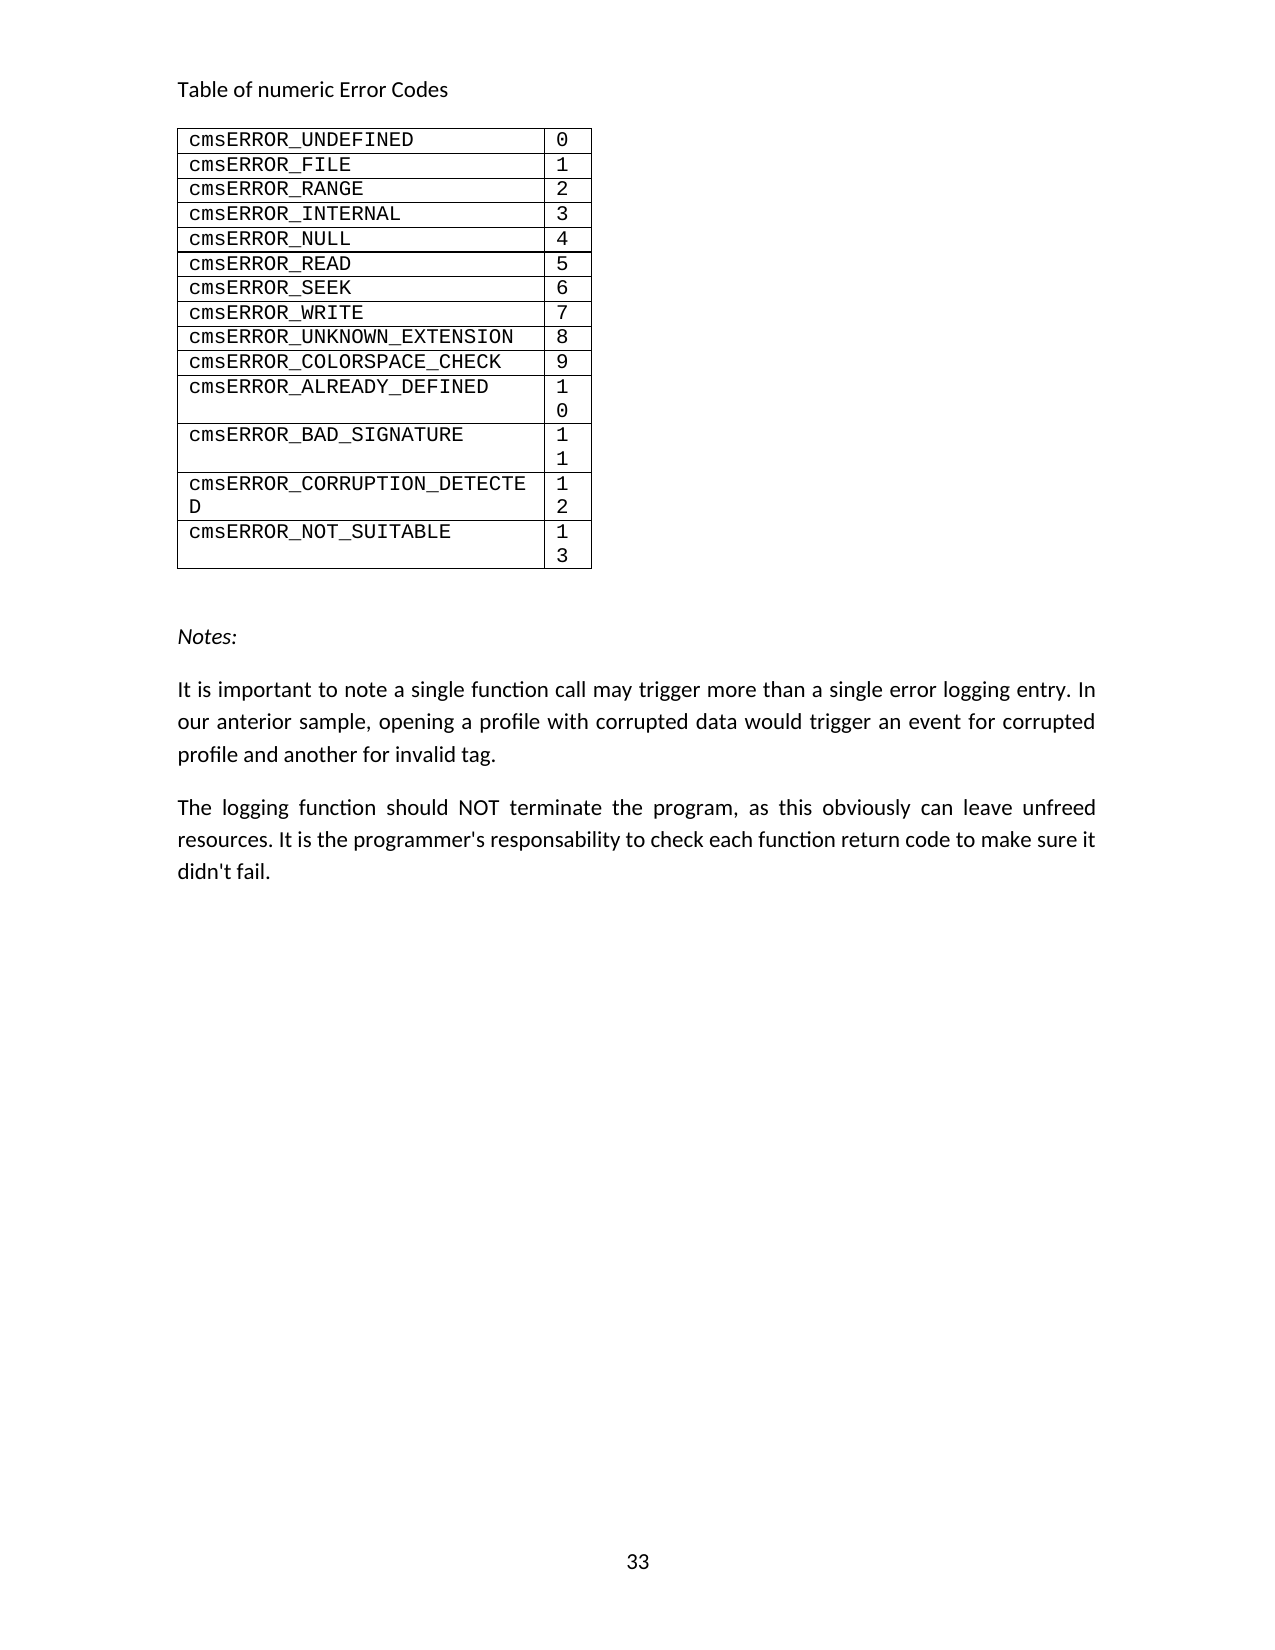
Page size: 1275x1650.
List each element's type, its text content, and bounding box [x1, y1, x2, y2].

table_cell cmsERROR_CORRUPTION_DETECTED [178, 473, 544, 520]
table_cell 1 [545, 154, 591, 177]
text It is important to note a single function call may trigger more than a single error logging entry. In our anterior sample, opening a profile with corrupted data would trigger an event for corrupted profile and another for invalid tag. [177, 675, 1098, 768]
table_cell 8 [545, 327, 591, 350]
table_cell 9 [545, 351, 591, 375]
table_cell cmsERROR_FILE [178, 154, 544, 177]
table_cell 2 [545, 179, 591, 202]
table_cell cmsERROR_INTERNAL [178, 203, 544, 227]
table_header cmsERROR_UNDEFINED [178, 129, 544, 153]
table_header 0 [545, 129, 591, 153]
table_cell 12 [545, 473, 591, 520]
table_cell cmsERROR_RANGE [178, 179, 544, 202]
table_cell cmsERROR_UNKNOWN_EXTENSION [178, 327, 544, 350]
table_cell 3 [545, 203, 591, 227]
table_cell 5 [545, 253, 591, 276]
table_cell cmsERROR_BAD_SIGNATURE [178, 424, 544, 472]
table_cell cmsERROR_NULL [178, 228, 544, 251]
table_cell 6 [545, 277, 591, 301]
table_cell cmsERROR_COLORSPACE_CHECK [178, 351, 544, 375]
table_cell 11 [545, 424, 591, 472]
table_cell 10 [545, 376, 591, 423]
table_cell cmsERROR_SEEK [178, 277, 544, 301]
table_cell 7 [545, 302, 591, 326]
text The logging function should NOT terminate the program, as this obviously can leave unfreed resources. It is the programmer's responsability to check each function return code to make sure it didn't fail. [177, 793, 1098, 885]
table_cell cmsERROR_ALREADY_DEFINED [178, 376, 544, 423]
table_cell cmsERROR_NOT_SUITABLE [178, 521, 544, 568]
text Notes: [177, 622, 1098, 650]
table_cell cmsERROR_READ [178, 253, 544, 276]
table_cell cmsERROR_WRITE [178, 302, 544, 326]
table_cell 4 [545, 228, 591, 251]
table_cell 13 [545, 521, 591, 568]
text Table of numeric Error Codes [177, 75, 1098, 103]
